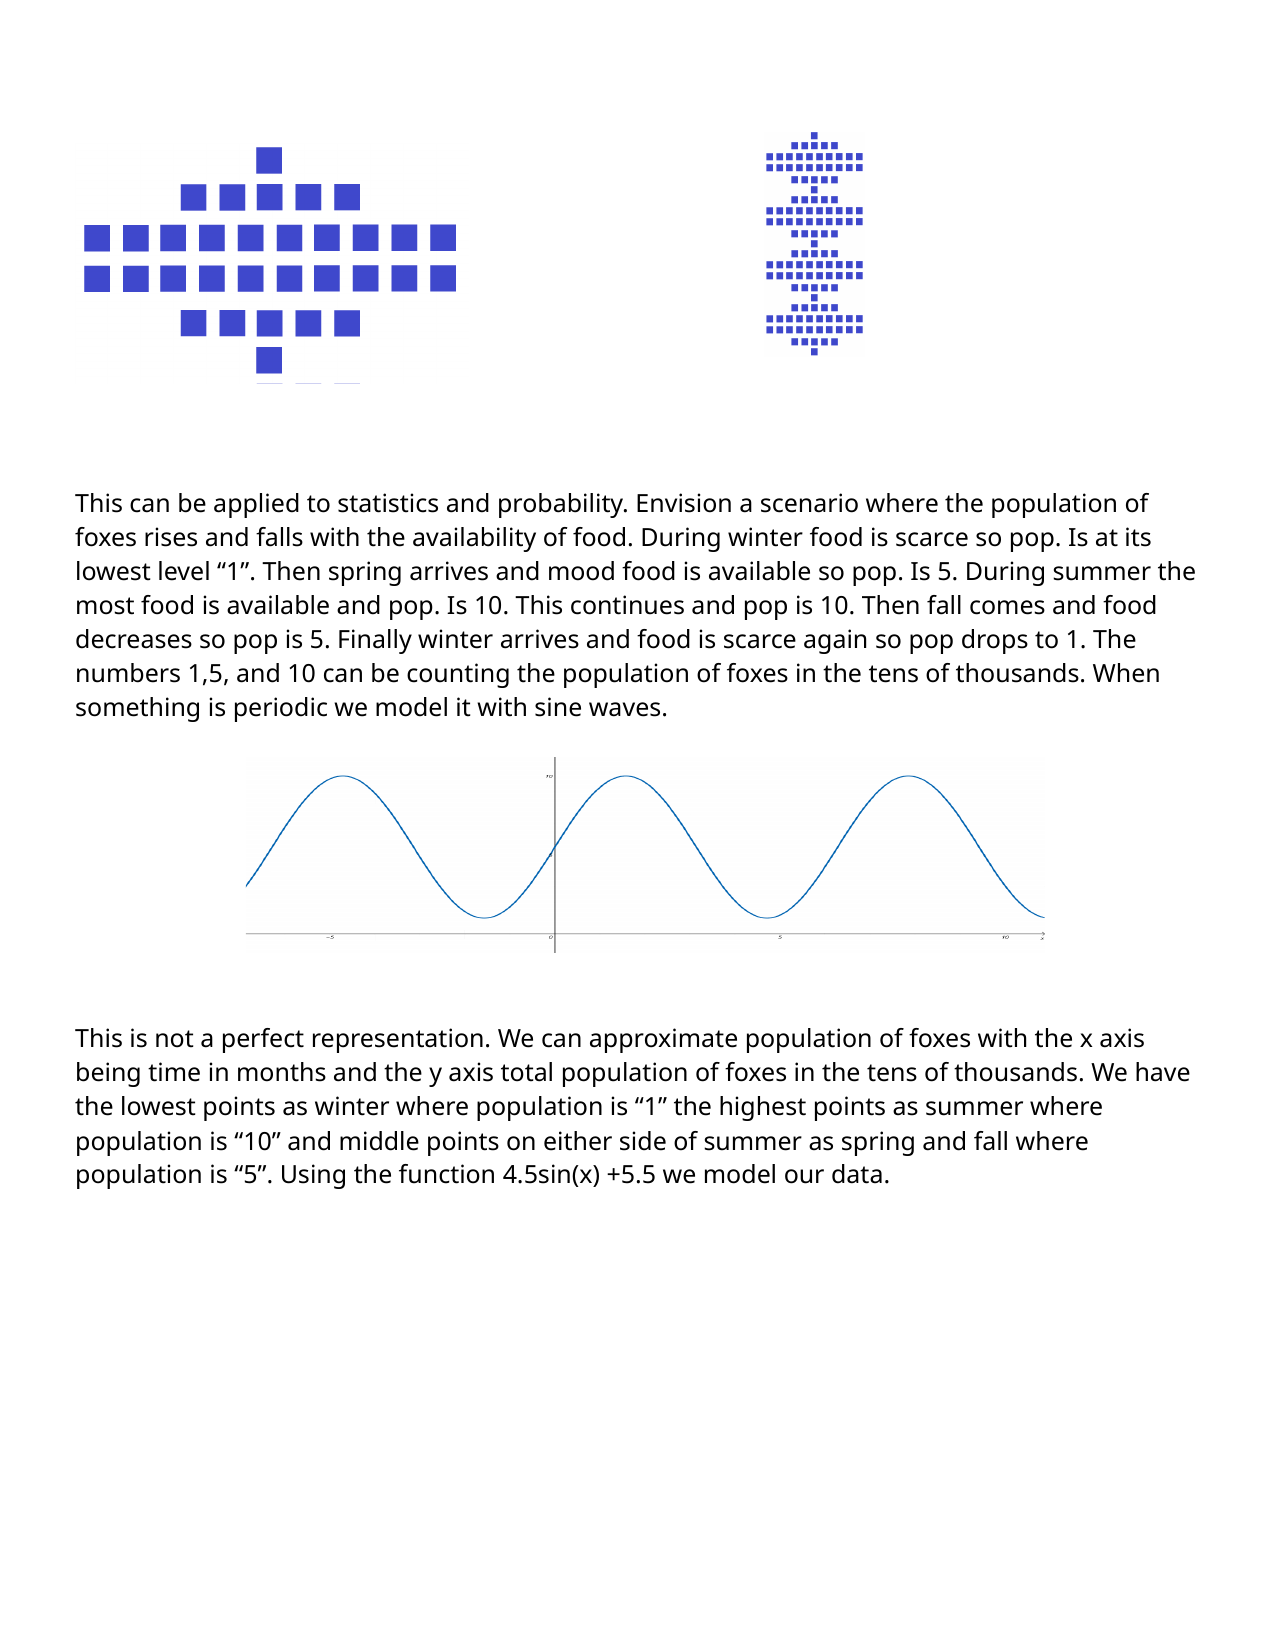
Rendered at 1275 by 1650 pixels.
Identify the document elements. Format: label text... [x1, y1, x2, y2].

text This can be applied to statistics and probability. Envision a scenario where the population of foxes rises and falls with the availability of food. During winter food is scarce so pop. Is at its lowest level “1”. Then spring arrives and mood food is available so pop. Is 5. During summer the most food is available and pop. Is 10. This continues and pop is 10. Then fall comes and food decreases so pop is 5. Finally winter arrives and food is scarce again so pop drops to 1. The numbers 1,5, and 10 can be counting the population of foxes in the tens of thousands. When something is periodic we model it with sine waves. [75, 485, 1200, 724]
picture [75, 143, 469, 384]
text This is not a perfect representation. We can approximate population of foxes with the x axis being time in months and the y axis total population of foxes in the tens of thousands. We have the lowest points as winter where population is “1” the highest points as summer where population is “10” and middle points on either side of summer as spring and fall where population is “5”. Using the function 4.5sin(x) +5.5 we model our data. [75, 1021, 1200, 1191]
picture [764, 132, 866, 357]
